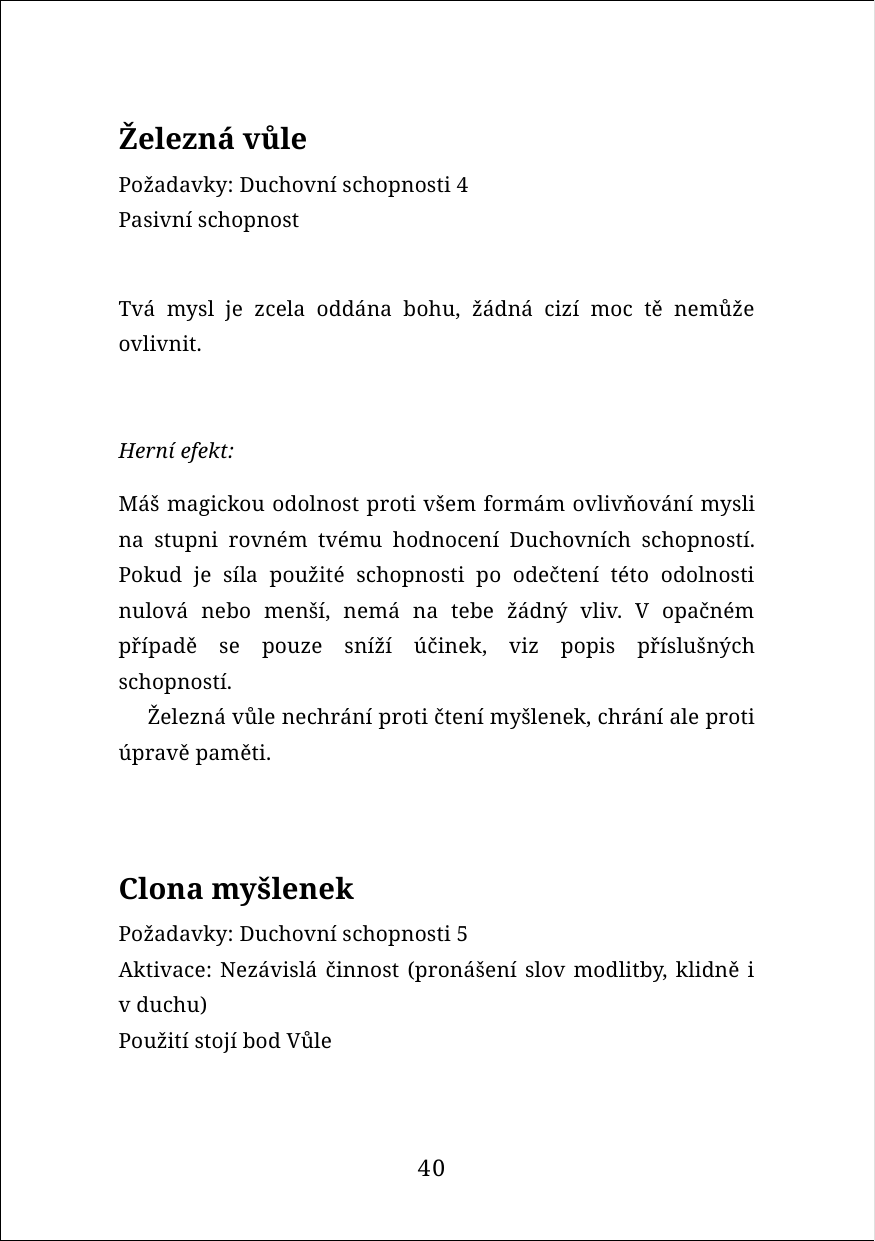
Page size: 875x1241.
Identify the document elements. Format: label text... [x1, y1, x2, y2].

text Požadavky: Duchovní schopnosti 5 Aktivace: Nezávislá činnost (pronášení slov modlitby, klidně i v duchu) Použití stojí bod Vůle [118, 919, 756, 1090]
subtitle Železná vůle [118, 118, 756, 158]
text Herní efekt: [118, 436, 756, 464]
text Máš magickou odolnost proti všem formám ovlivňování mysli na stupni rovném tvému hodnocení Duchovních schopností. Pokud je síla použité schopnosti po odečtení této odolnosti nulová nebo menší, nemá na tebe žádný vliv. V opačném případě se pouze sníží účinek, viz popis příslušných schopností. Železná vůle nechrání proti čtení myšlenek, chrání ale proti úpravě paměti. [118, 489, 756, 766]
text Tvá mysl je zcela oddána bohu, žádná cizí moc tě nemůže ovlivnit. [118, 294, 756, 358]
text Požadavky: Duchovní schopnosti 4 Pasivní schopnost [118, 170, 756, 269]
subtitle Clona myšlenek [118, 868, 756, 908]
